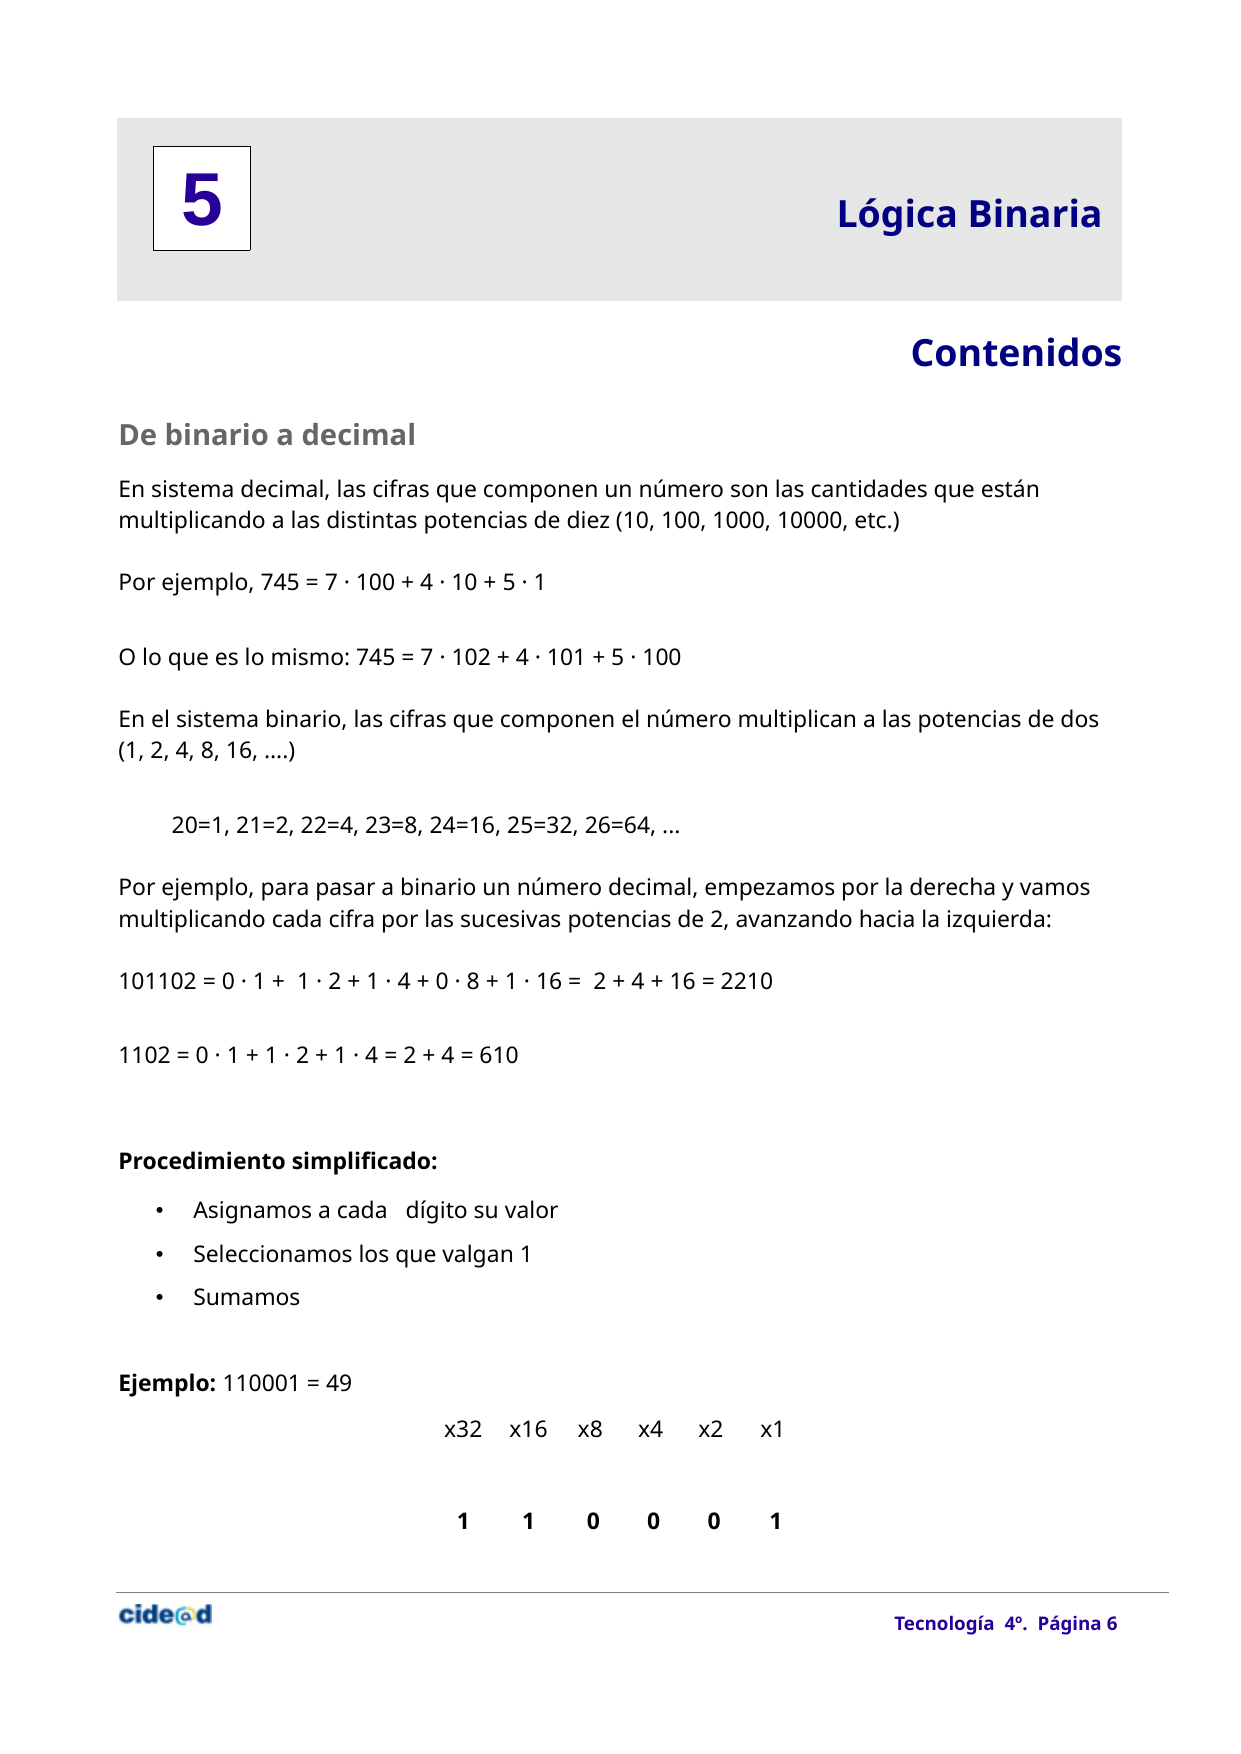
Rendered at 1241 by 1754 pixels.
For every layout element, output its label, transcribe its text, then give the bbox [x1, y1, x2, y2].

table_cell 0 [623, 1496, 683, 1545]
table_header x2 [684, 1404, 744, 1453]
table_header x4 [623, 1404, 683, 1453]
picture [118, 1604, 212, 1627]
table_cell [563, 1453, 623, 1496]
table_header x16 [494, 1404, 563, 1453]
table_cell 1 [744, 1496, 808, 1545]
table_cell [623, 1453, 683, 1496]
table_cell 1 [433, 1496, 494, 1545]
text 1102 = 0 · 1 + 1 · 2 + 1 · 4 = 2 + 4 = 610 [118, 1008, 1122, 1071]
table_cell 1 [494, 1496, 563, 1545]
table_cell [433, 1453, 494, 1496]
table_header x8 [563, 1404, 623, 1453]
text Ejemplo: 110001 = 49 [118, 1367, 1122, 1398]
table_header x1 [744, 1404, 808, 1453]
subtitle Procedimiento simplificado: [118, 1145, 1122, 1176]
text 20=1, 21=2, 22=4, 23=8, 24=16, 25=32, 26=64, ... Por ejemplo, para pasar a binario un número decimal, empezamos por la derecha y vamos multiplicando cada cifra por las sucesivas potencias de 2, avanzando hacia la izquierda: 101102 = 0 · 1 + 1 · 2 + 1 · 4 + 0 · 8 + 1 · 16 = 2 + 4 + 16 = 2210 [118, 778, 1122, 996]
text O lo que es lo mismo: 745 = 7 · 102 + 4 · 101 + 5 · 100 En el sistema binario, las cifras que componen el número multiplican a las potencias de dos (1, 2, 4, 8, 16, ….) [118, 609, 1122, 766]
table_cell [494, 1453, 563, 1496]
table_cell 0 [684, 1496, 744, 1545]
table_header x32 [433, 1404, 494, 1453]
table_cell [744, 1453, 808, 1496]
table_cell 0 [563, 1496, 623, 1545]
list Seleccionamos los que valgan 1 [156, 1238, 1122, 1269]
subtitle De binario a decimal [118, 414, 1122, 454]
list Asignamos a cada dígito su valor [156, 1194, 1122, 1226]
list Sumamos [156, 1281, 1122, 1312]
title Contenidos [118, 326, 1122, 377]
table_cell [684, 1453, 744, 1496]
text En sistema decimal, las cifras que componen un número son las cantidades que están multiplicando a las distintas potencias de diez (10, 100, 1000, 10000, etc.) Por ejemplo, 745 = 7 · 100 + 4 · 10 + 5 · 1 [118, 473, 1122, 598]
